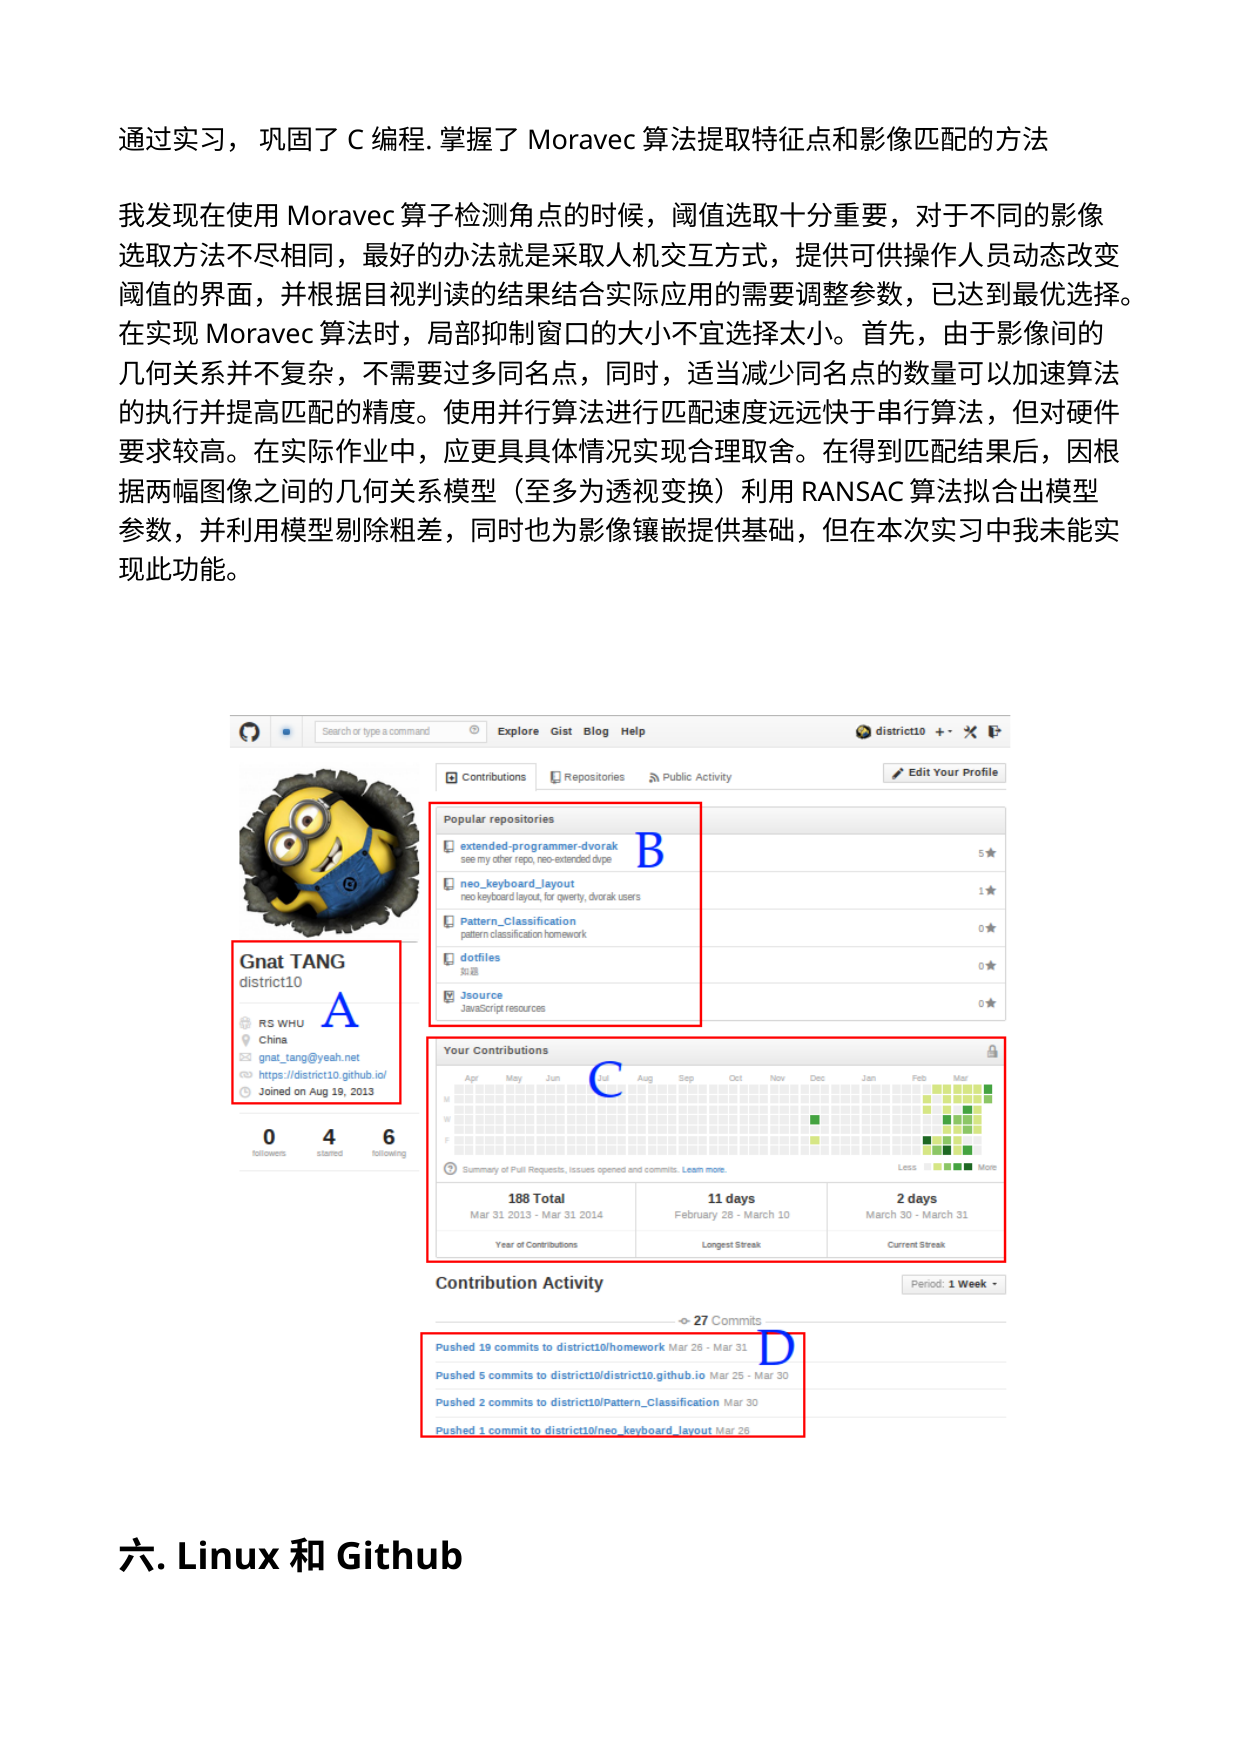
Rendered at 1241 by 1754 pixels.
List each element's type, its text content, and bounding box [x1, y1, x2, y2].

text 六. Linux 和 Github [118, 1526, 1122, 1581]
text 我发现在使用Moravec算子检测角点的时候，阈值选取十分重要，对于不同的影像选取方法不尽相同，最好的办法就是采取人机交互方式，提供可供操作人员动态改变阈值的界面，并根据目视判读的结果结合实际应用的需要调整参数，已达到最优选择。在实现Moravec算法时，局部抑制窗口的大小不宜选择太小。首先，由于影像间的几何关系并不复杂，不需要过多同名点，同时，适当减少同名点的数量可以加速算法的执行并提高匹配的精度。使用并行算法进行匹配速度远远快于串行算法，但对硬件要求较高。在实际作业中，应更具具体情况实现合理取舍。在得到匹配结果后，因根据两幅图像之间的几何关系模型（至多为透视变换）利用RANSAC算法拟合出模型参数，并利用模型剔除粗差，同时也为影像镶嵌提供基础，但在本次实习中我未能实现此功能。 [118, 194, 1122, 587]
picture [229, 715, 1011, 1439]
text 通过实习， 巩固了 C 编程. 掌握了 Moravec 算法提取特征点和影像匹配的方法 [118, 118, 1122, 157]
